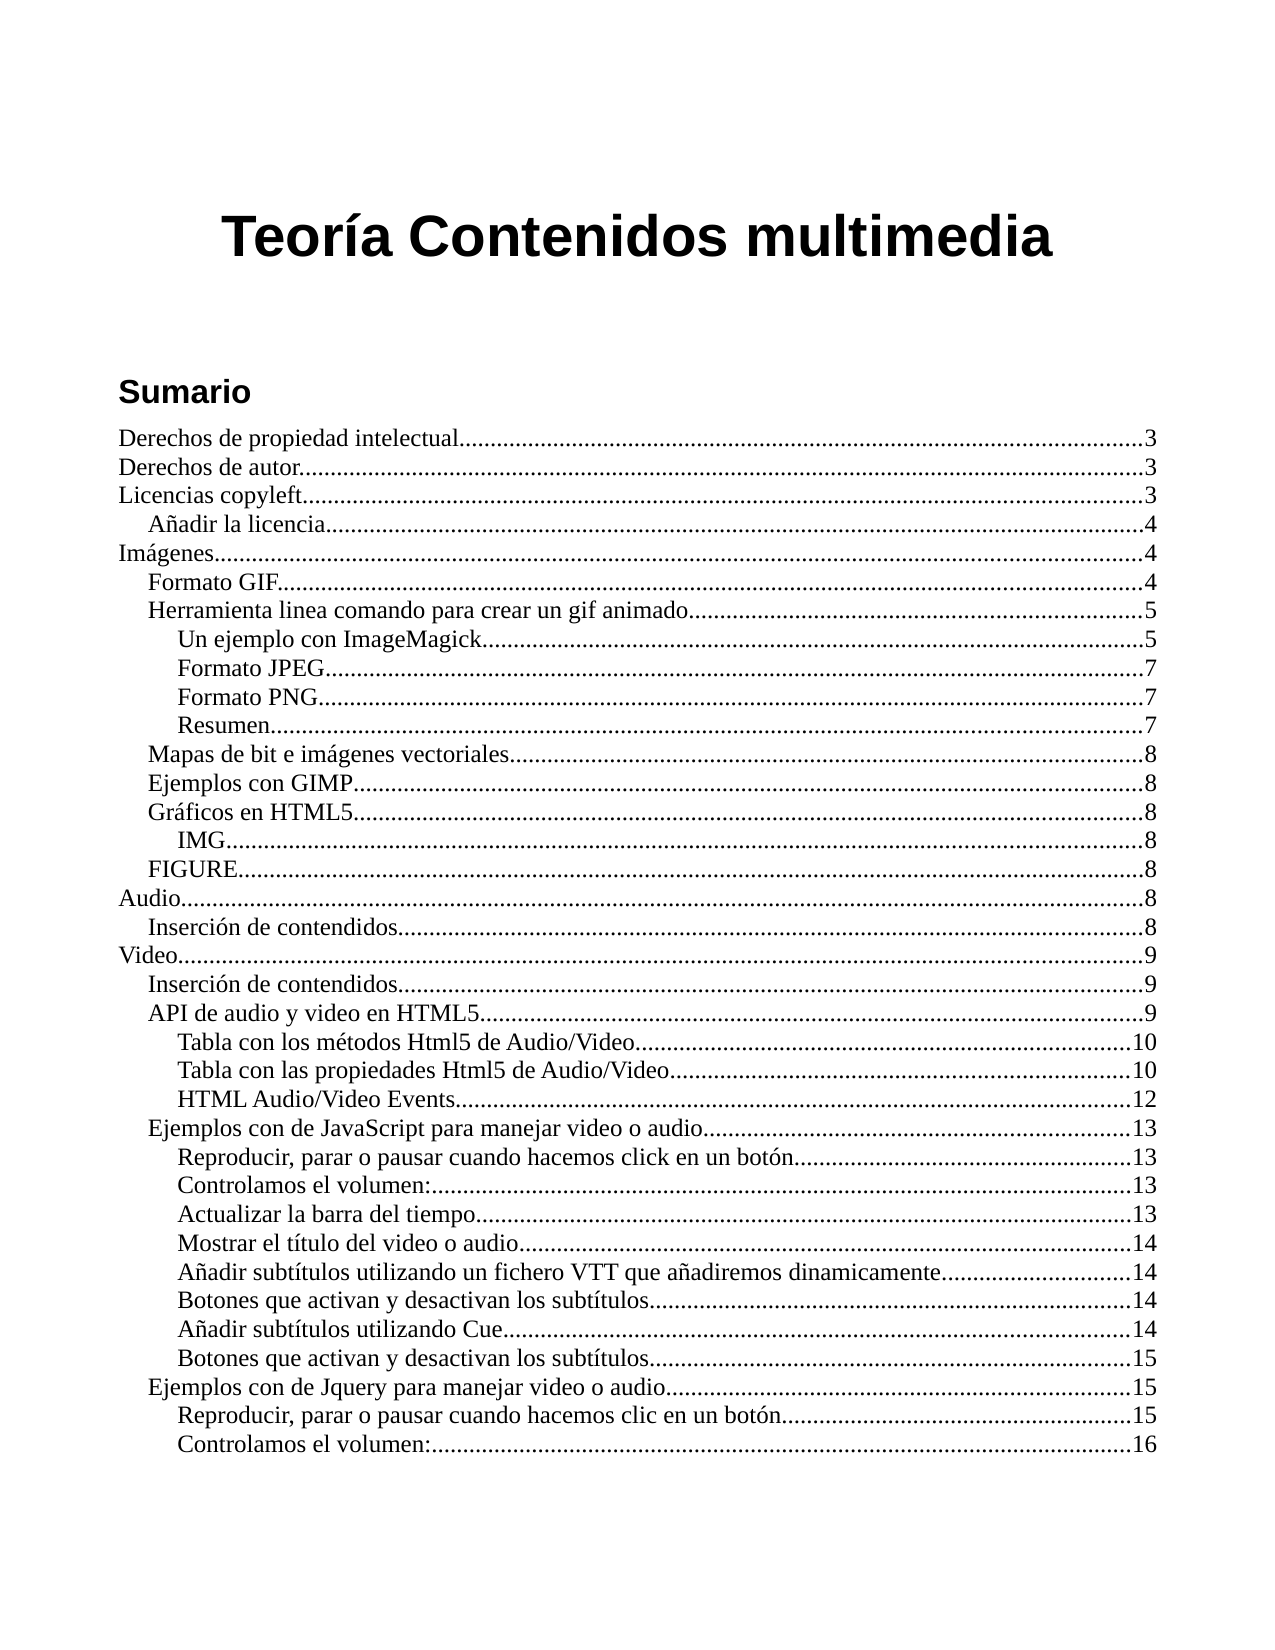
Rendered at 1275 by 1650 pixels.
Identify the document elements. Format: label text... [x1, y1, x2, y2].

text Añadir subtítulos utilizando un fichero VTT que añadiremos dinamicamente. 14 [177, 1257, 1157, 1286]
text Audio 8 [118, 883, 1157, 912]
text Reproducir, parar o pausar cuando hacemos clic en un botón. 15 [177, 1401, 1157, 1429]
title Teoría Contenidos multimedia [118, 202, 1157, 269]
text Botones que activan y desactivan los subtítulos 14 [177, 1286, 1157, 1314]
text Formato JPEG 7 [177, 653, 1157, 682]
text Inserción de contendidos 8 [148, 912, 1157, 941]
text Formato GIF. 4 [148, 567, 1157, 596]
text Formato PNG 7 [177, 682, 1157, 711]
text Añadir la licencia. 4 [148, 509, 1157, 538]
text HTML Audio/Video Events 12 [177, 1084, 1157, 1113]
text Gráficos en HTML5. 8 [148, 797, 1157, 826]
text Controlamos el volumen: 16 [177, 1429, 1157, 1458]
text Mapas de bit e imágenes vectoriales. 8 [148, 739, 1157, 768]
text FIGURE 8 [148, 854, 1157, 883]
text Resumen 7 [177, 711, 1157, 739]
text Controlamos el volumen: 13 [177, 1171, 1157, 1199]
text IMG 8 [177, 826, 1157, 854]
text Licencias copyleft 3 [118, 481, 1157, 509]
text Derechos de autor. 3 [118, 452, 1157, 481]
text Reproducir, parar o pausar cuando hacemos click en un botón. 13 [177, 1142, 1157, 1171]
text Ejemplos con de Jquery para manejar video o audio. 15 [148, 1372, 1157, 1401]
text Un ejemplo con ImageMagick. 5 [177, 624, 1157, 653]
subtitle Sumario [118, 372, 1157, 411]
text Tabla con los métodos Html5 de Audio/Video. 10 [177, 1027, 1157, 1056]
text Inserción de contendidos 9 [148, 969, 1157, 998]
text Añadir subtítulos utilizando Cue. 14 [177, 1314, 1157, 1343]
text Video 9 [118, 941, 1157, 969]
text Mostrar el título del video o audio 14 [177, 1228, 1157, 1257]
text Tabla con las propiedades Html5 de Audio/Video 10 [177, 1056, 1157, 1084]
text Actualizar la barra del tiempo 13 [177, 1199, 1157, 1228]
text Ejemplos con GIMP 8 [148, 768, 1157, 797]
text Imágenes. 4 [118, 538, 1157, 567]
text Ejemplos con de JavaScript para manejar video o audio. 13 [148, 1113, 1157, 1142]
text API de audio y video en HTML5 9 [148, 998, 1157, 1027]
text Herramienta linea comando para crear un gif animado. 5 [148, 596, 1157, 624]
text Botones que activan y desactivan los subtítulos 15 [177, 1343, 1157, 1372]
text Derechos de propiedad intelectual 3 [118, 423, 1157, 452]
